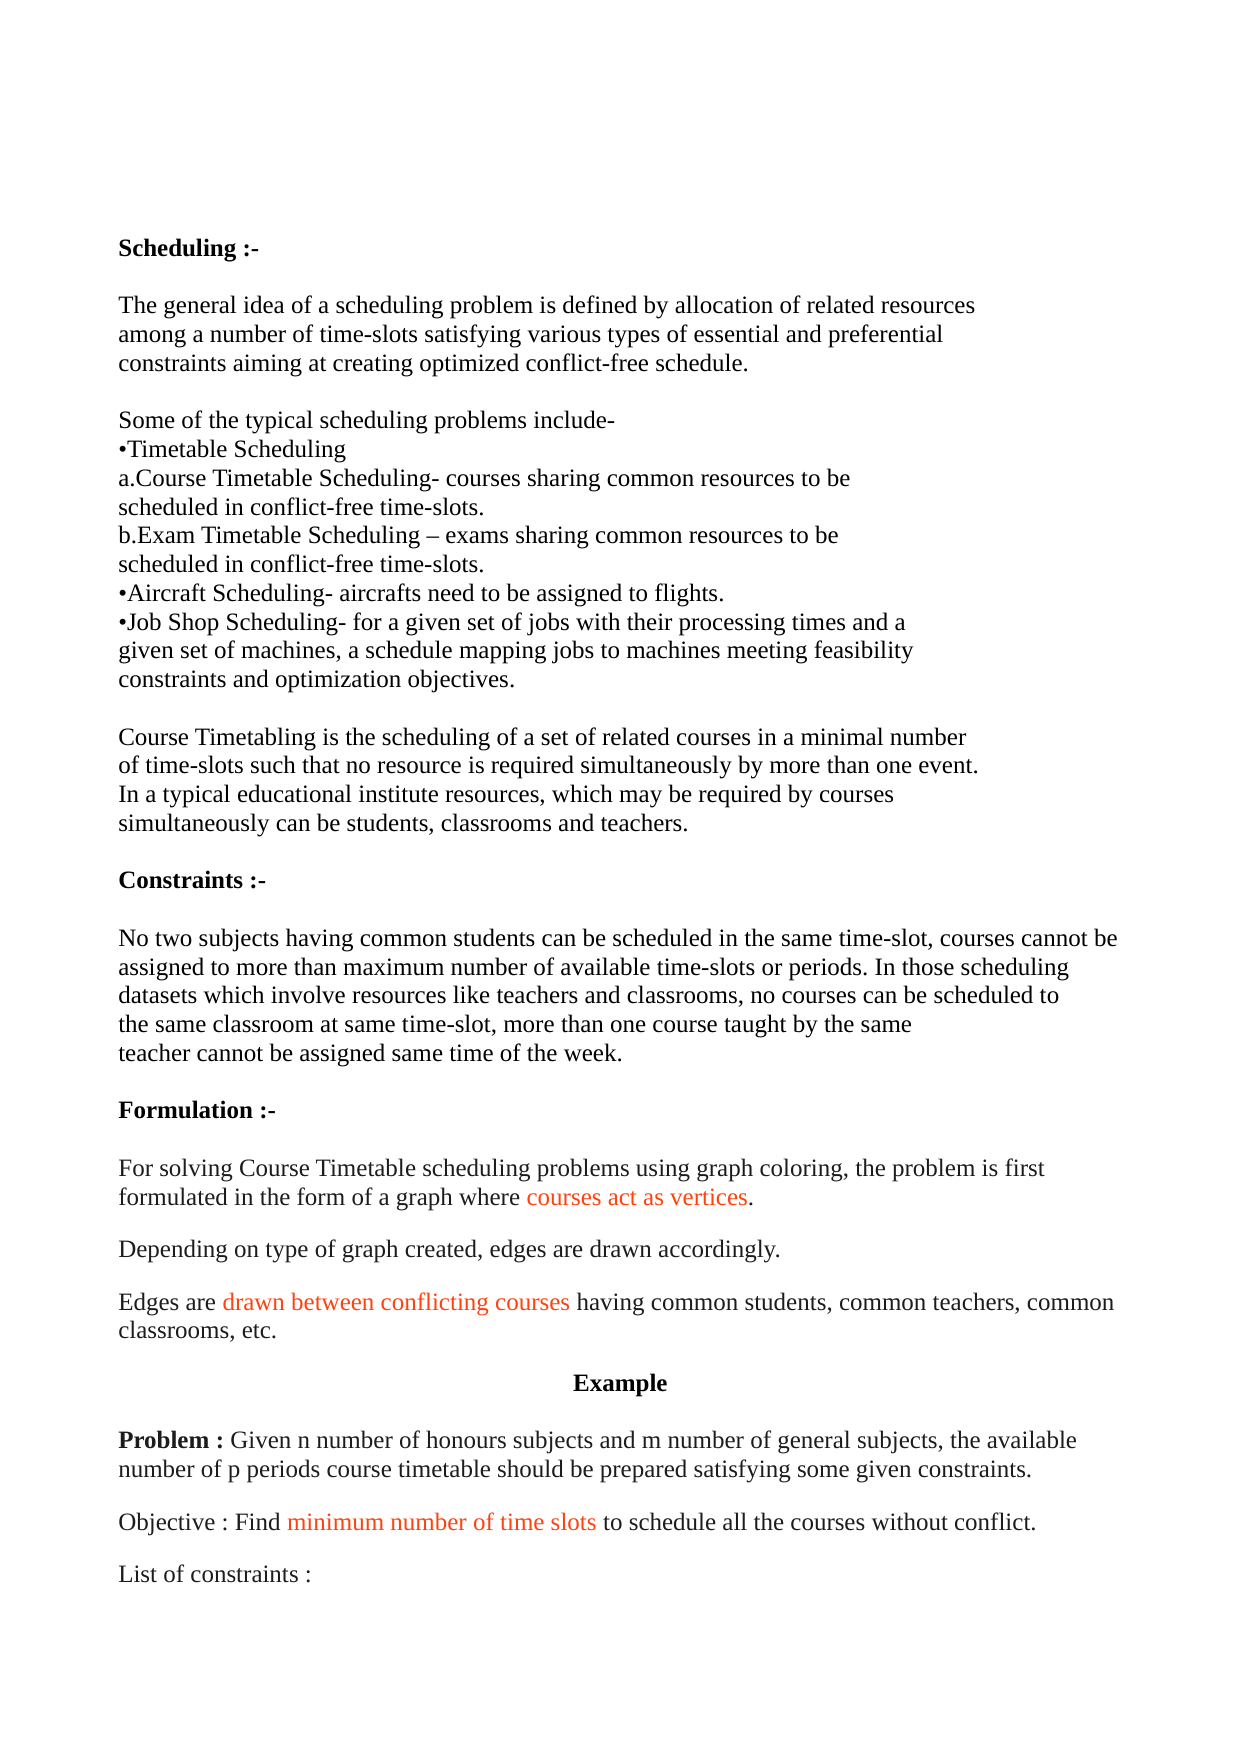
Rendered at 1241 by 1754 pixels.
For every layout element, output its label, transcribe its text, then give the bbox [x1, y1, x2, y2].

text Constraints :- [118, 866, 1122, 894]
text among a number of time-slots satisfying various types of essential and preferential [118, 319, 1122, 348]
text •Timetable Scheduling [118, 434, 1122, 463]
text constraints aiming at creating optimized conflict-free schedule. [118, 348, 1122, 377]
text Formulation :- [118, 1096, 1122, 1124]
text given set of machines, a schedule mapping jobs to machines meeting feasibility [118, 636, 1122, 664]
text Scheduling :- [118, 233, 1122, 262]
text Problem : Given n number of honours subjects and m number of general subjects, the available number of p periods course timetable should be prepared satisfying some given constraints. [118, 1426, 1122, 1483]
text a.Course Timetable Scheduling- courses sharing common resources to be [118, 463, 1122, 492]
text constraints and optimization objectives. [118, 664, 1122, 693]
text Example [118, 1368, 1122, 1397]
text No two subjects having common students can be scheduled in the same time-slot, courses cannot be assigned to more than maximum number of available time-slots or periods. In those scheduling datasets which involve resources like teachers and classrooms, no courses can be scheduled to [118, 923, 1122, 1009]
text •Job Shop Scheduling- for a given set of jobs with their processing times and a [118, 607, 1122, 636]
text of time-slots such that no resource is required simultaneously by more than one event. [118, 751, 1122, 779]
text •Aircraft Scheduling- aircrafts need to be assigned to flights. [118, 578, 1122, 607]
text scheduled in conflict-free time-slots. [118, 549, 1122, 578]
text In a typical educational institute resources, which may be required by courses [118, 779, 1122, 808]
text Some of the typical scheduling problems include- [118, 406, 1122, 434]
text Depending on type of graph created, edges are drawn accordingly. [118, 1234, 1122, 1263]
text Course Timetabling is the scheduling of a set of related courses in a minimal number [118, 722, 1122, 751]
text scheduled in conflict-free time-slots. [118, 492, 1122, 521]
text For solving Course Timetable scheduling problems using graph coloring, the problem is first formulated in the form of a graph where courses act as vertices. [118, 1153, 1122, 1211]
text simultaneously can be students, classrooms and teachers. [118, 808, 1122, 837]
text List of constraints : [118, 1559, 1122, 1588]
text Objective : Find minimum number of time slots to schedule all the courses without conflict. [118, 1507, 1122, 1536]
text b.Exam Timetable Scheduling – exams sharing common resources to be [118, 521, 1122, 549]
text Edges are drawn between conflicting courses having common students, common teachers, common classrooms, etc. [118, 1287, 1122, 1344]
text The general idea of a scheduling problem is defined by allocation of related resources [118, 291, 1122, 319]
text teacher cannot be assigned same time of the week. [118, 1038, 1122, 1067]
text the same classroom at same time-slot, more than one course taught by the same [118, 1009, 1122, 1038]
